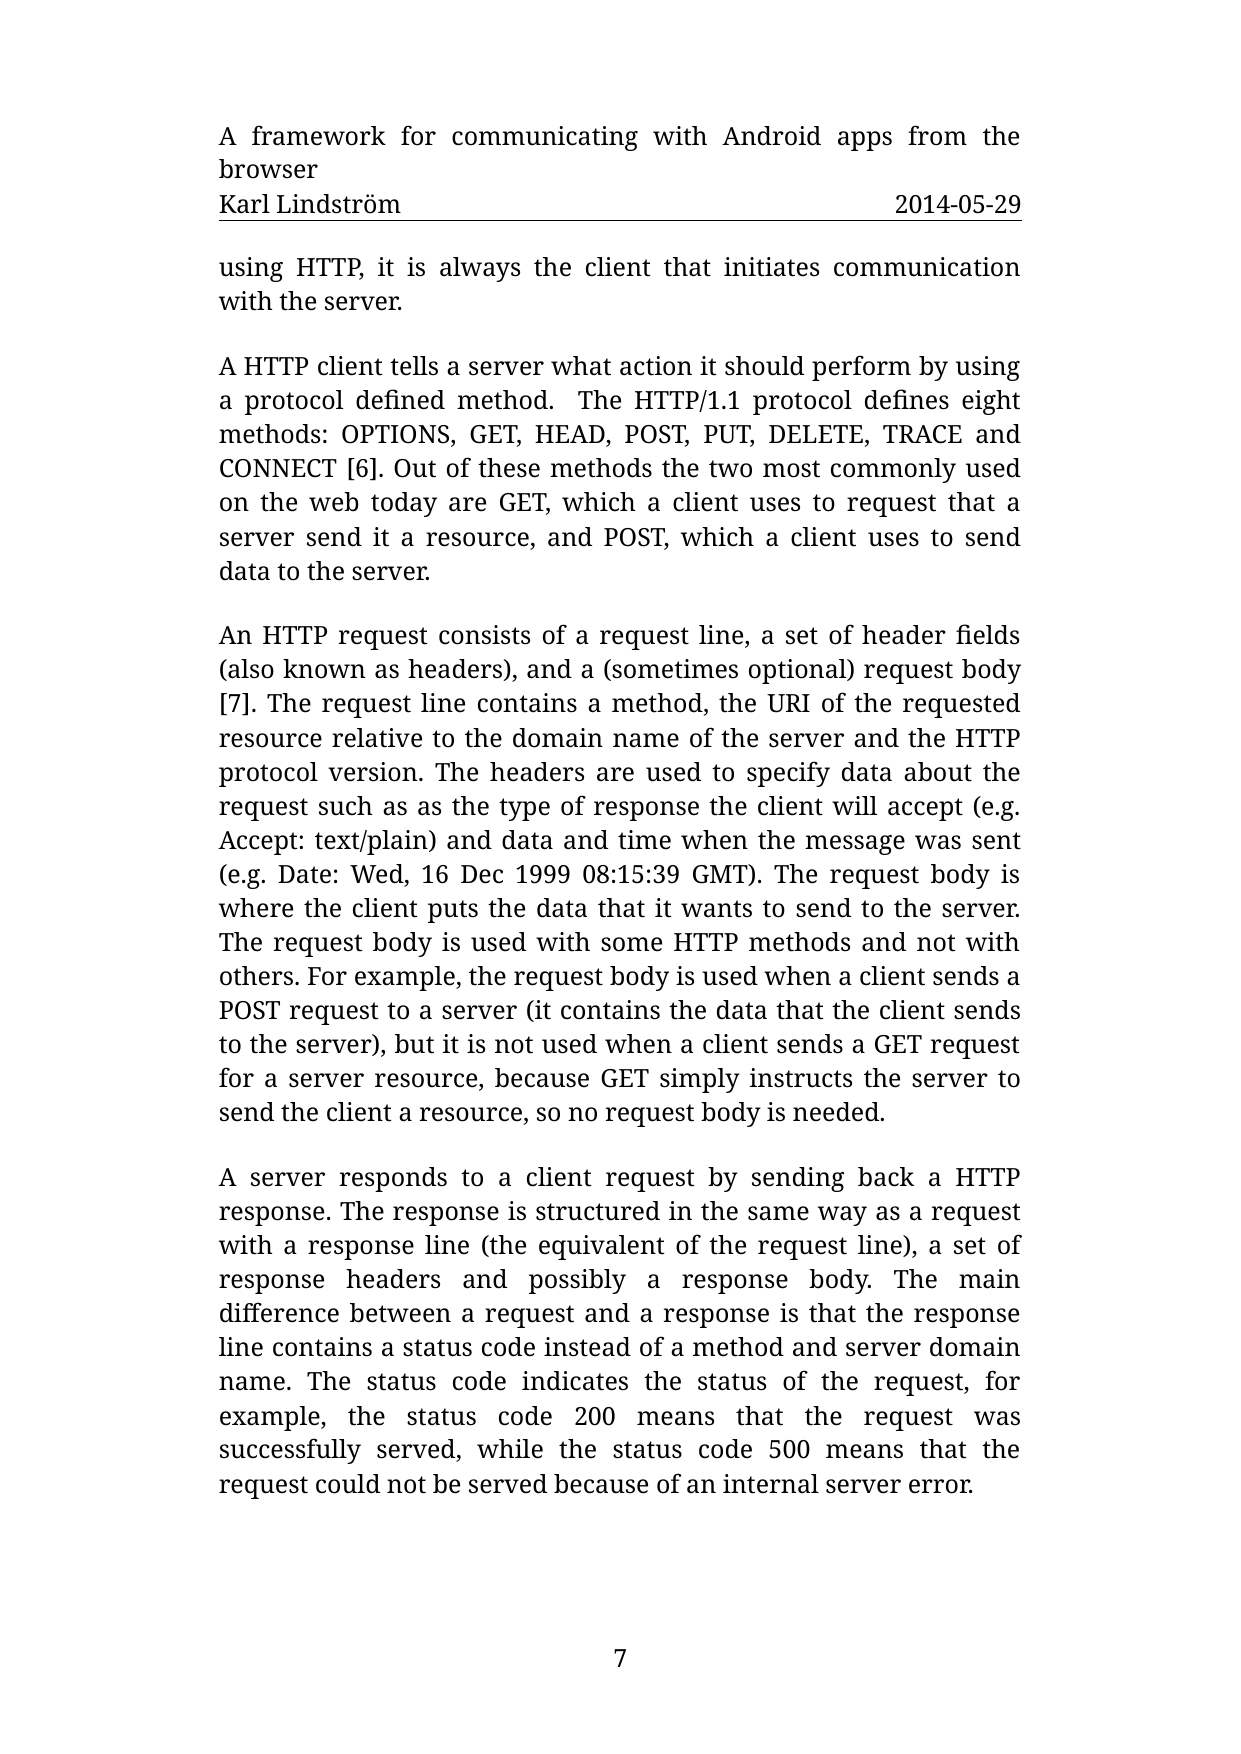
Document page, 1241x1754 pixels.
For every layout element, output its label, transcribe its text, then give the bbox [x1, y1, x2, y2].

text A HTTP client tells a server what action it should perform by using a protocol defined method. The HTTP/1.1 protocol defines eight methods: OPTIONS, GET, HEAD, POST, PUT, DELETE, TRACE and CONNECT [6]. Out of these methods the two most commonly used on the web today are GET, which a client uses to request that a server send it a resource, and POST, which a client uses to send data to the server. [218, 349, 1022, 587]
text using HTTP, it is always the client that initiates communication with the server. [218, 250, 1022, 318]
text A server responds to a client request by sending back a HTTP response. The response is structured in the same way as a request with a response line (the equivalent of the request line), a set of response headers and possibly a response body. The main difference between a request and a response is that the response line contains a status code instead of a method and server domain name. The status code indicates the status of the request, for example, the status code 200 means that the request was successfully served, while the status code 500 means that the request could not be served because of an internal server error. [218, 1160, 1022, 1500]
text An HTTP request consists of a request line, a set of header fields (also known as headers), and a (sometimes optional) request body [7]. The request line contains a method, the URI of the requested resource relative to the domain name of the server and the HTTP protocol version. The headers are used to specify data about the request such as as the type of response the client will accept (e.g. Accept: text/plain) and data and time when the message was sent (e.g. Date: Wed, 16 Dec 1999 08:15:39 GMT). The request body is where the client puts the data that it wants to send to the server. The request body is used with some HTTP methods and not with others. For example, the request body is used when a client sends a POST request to a server (it contains the data that the client sends to the server), but it is not used when a client sends a GET request for a server resource, because GET simply instructs the server to send the client a resource, so no request body is needed. [218, 618, 1022, 1129]
